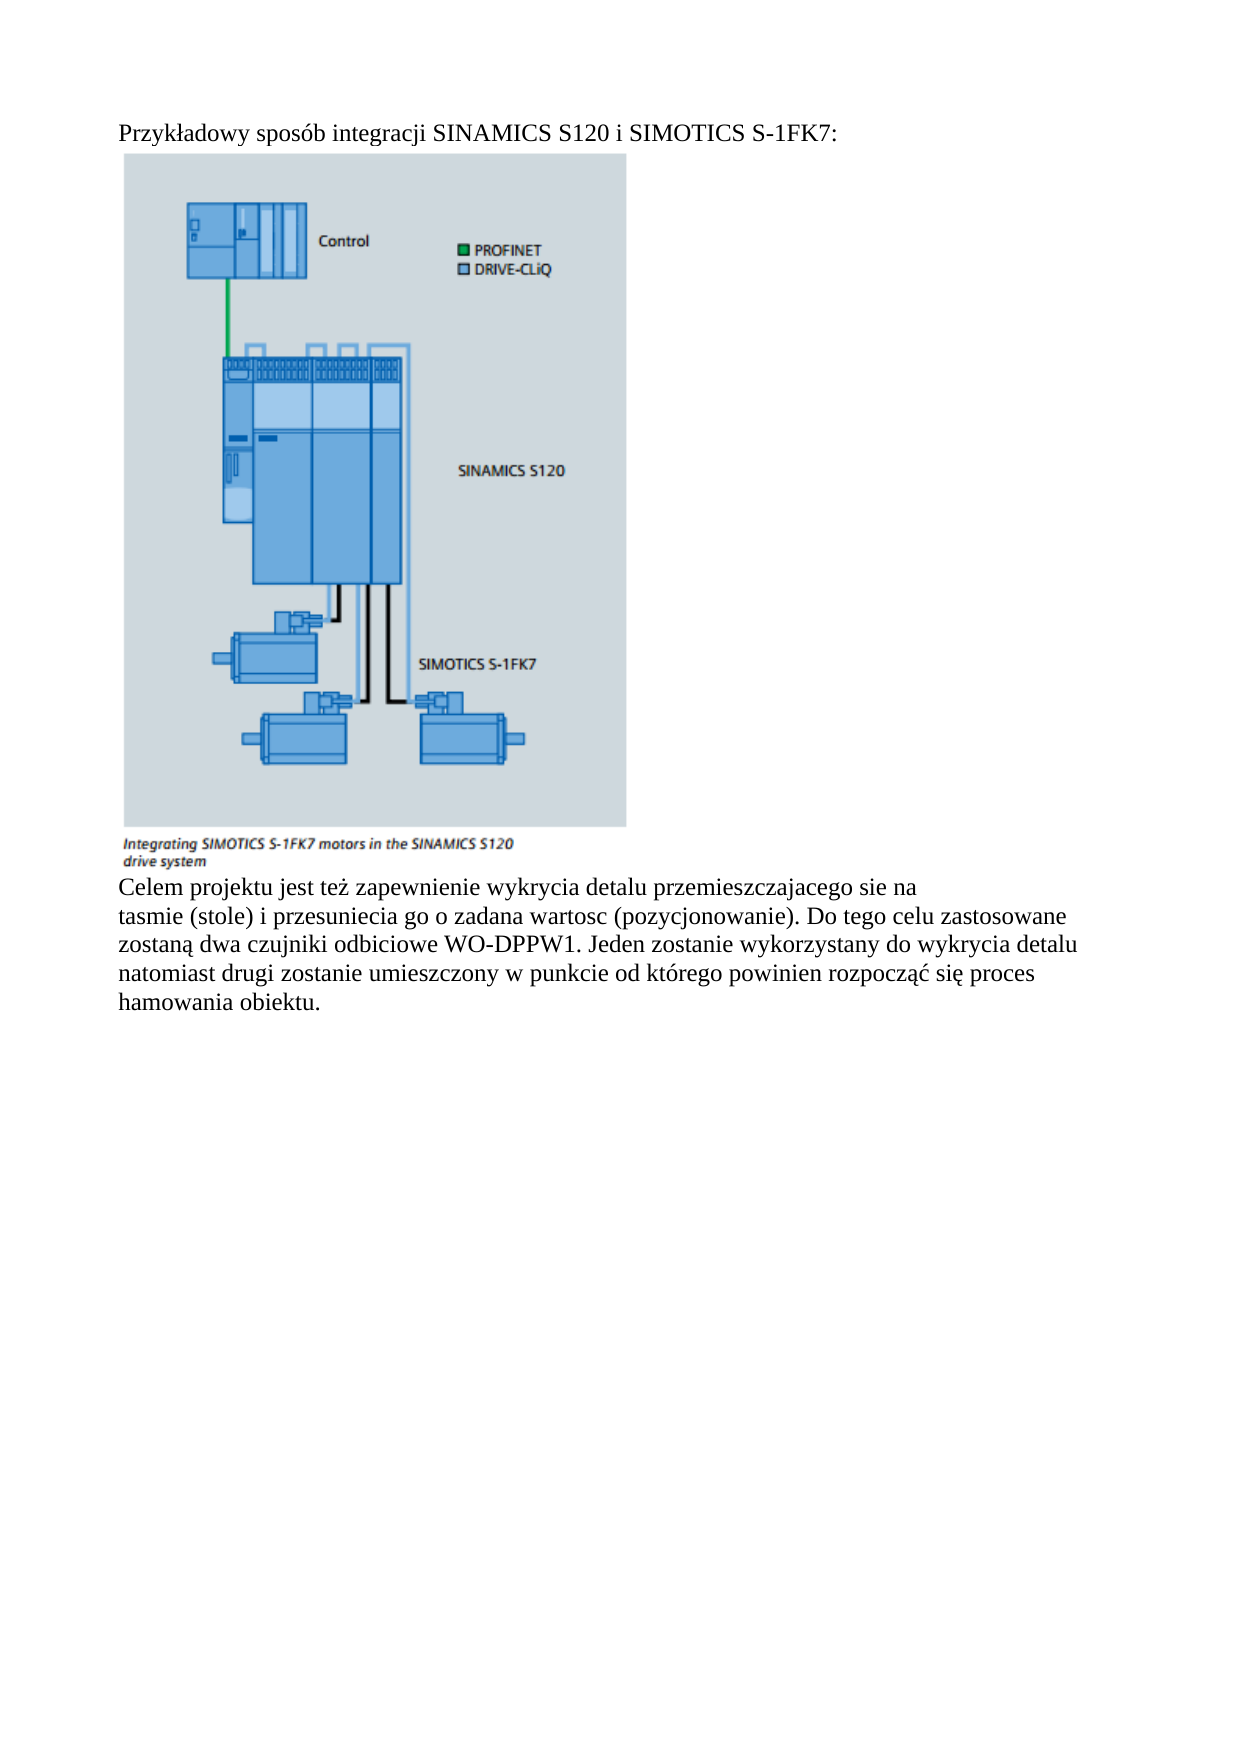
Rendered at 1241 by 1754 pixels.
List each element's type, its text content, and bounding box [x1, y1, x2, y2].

text Przykładowy sposób integracji SINAMICS S120 i SIMOTICS S-1FK7: [118, 118, 1122, 147]
text Celem projektu jest też zapewnienie wykrycia detalu przemieszczajacego sie na [118, 147, 1122, 901]
text tasmie (stole) i przesuniecia go o zadana wartosc (pozycjonowanie). Do tego celu zastosowane zostaną dwa czujniki odbiciowe WO-DPPW1. Jeden zostanie wykorzystany do wykrycia detalu natomiast drugi zostanie umieszczony w punkcie od którego powinien rozpocząć się proces hamowania obiektu. [118, 901, 1122, 1016]
